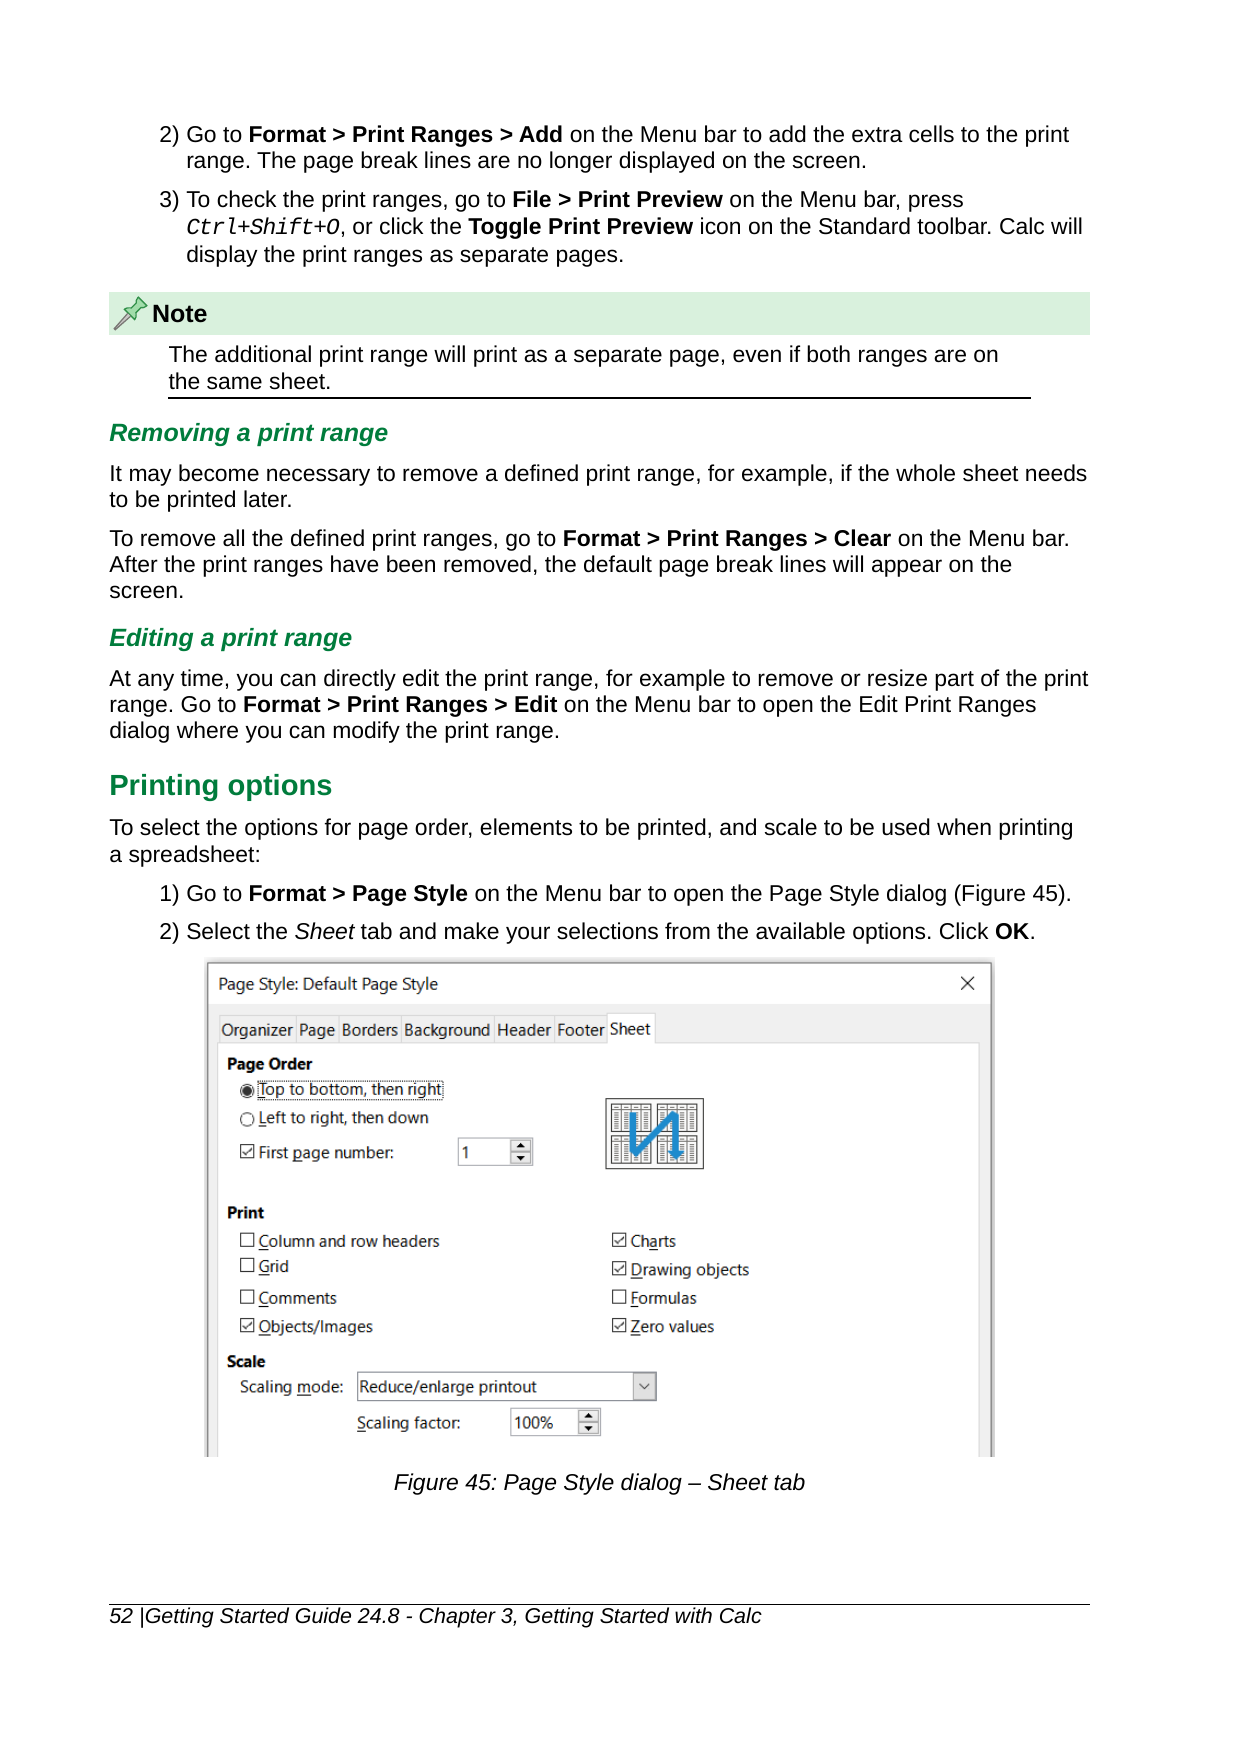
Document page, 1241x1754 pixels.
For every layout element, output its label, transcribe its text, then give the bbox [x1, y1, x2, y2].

subtitle Note [109, 292, 1090, 335]
text At any time, you can directly edit the print range, for example to remove or resize part of the print range. Go to Format > Print Ranges > Edit on the Menu bar to open the Edit Print Ranges dialog where you can modify the print range. [109, 664, 1090, 743]
list Go to Format > Page Style on the Menu bar to open the Page Style dialog (Figure 45). [186, 879, 1090, 906]
subtitle Editing a print range [109, 623, 1090, 652]
subtitle Removing a print range [109, 418, 1090, 447]
text The additional print range will print as a separate page, even if both ranges are on the same sheet. [168, 341, 1031, 397]
list Go to Format > Print Ranges > Add on the Menu bar to add the extra cells to the print range. The page break lines are no longer displayed on the screen. [186, 121, 1090, 174]
text To remove all the defined print ranges, go to Format > Print Ranges > Clear on the Menu bar. After the print ranges have been removed, the default page break lines will appear on the screen. [109, 525, 1090, 604]
list To check the print ranges, go to File > Print Preview on the Menu bar, press Ctrl+Shift+O, or click the Toggle Print Preview icon on the Standard toolbar. Calc will display the print ranges as separate pages. [186, 186, 1090, 267]
list Select the Sheet tab and make your selections from the available options. Click OK. [186, 918, 1090, 945]
picture [204, 957, 995, 1457]
subtitle Printing options [109, 768, 1090, 802]
text Figure 45: Page Style dialog – Sheet tab [204, 1469, 995, 1496]
list To select the options for page order, elements to be printed, and scale to be used when printing a spreadsheet: [109, 814, 1090, 867]
text It may become necessary to remove a defined print range, for example, if the whole sheet needs to be printed later. [109, 459, 1090, 512]
